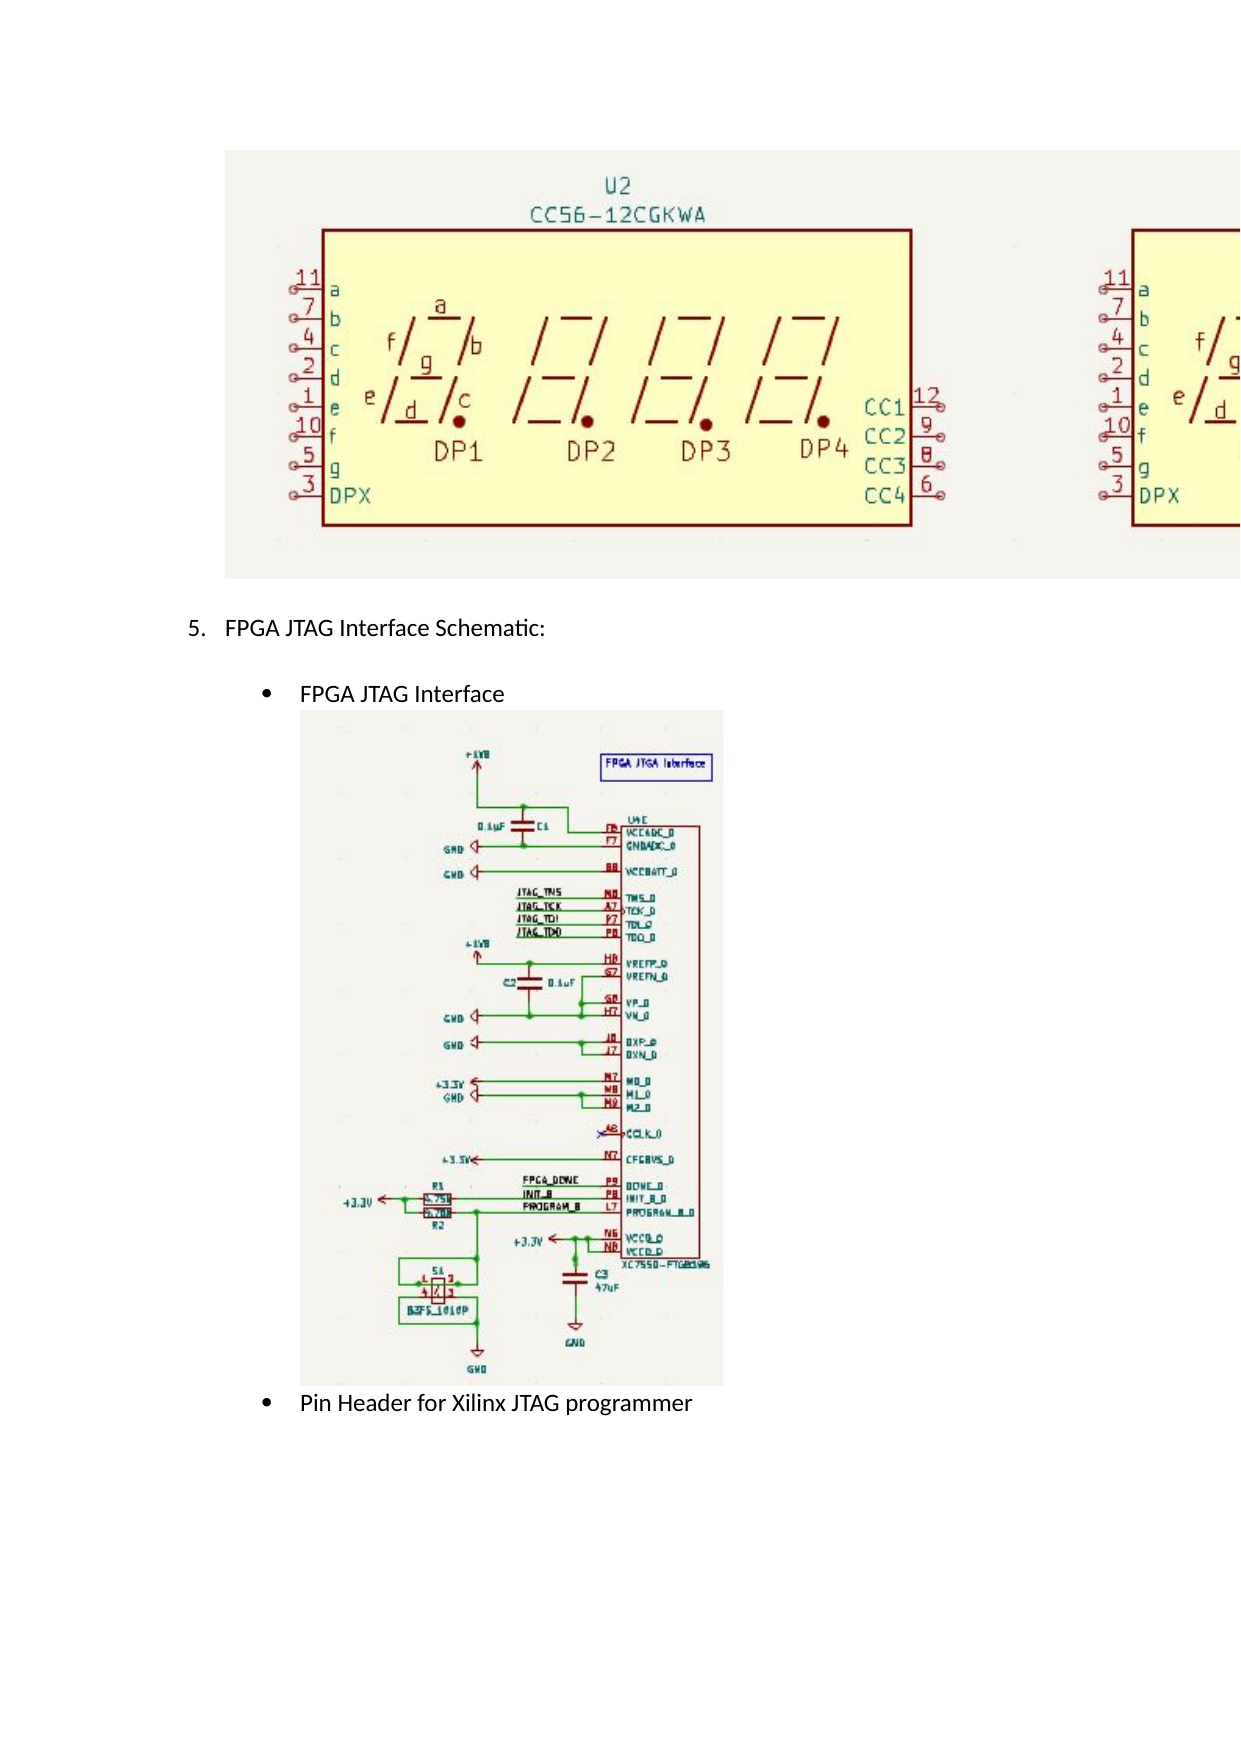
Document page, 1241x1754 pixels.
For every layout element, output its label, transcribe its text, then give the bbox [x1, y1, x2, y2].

list Pin Header for Xilinx JTAG programmer [262, 1387, 1090, 1418]
list FPGA JTAG Interface Schematic: [187, 613, 1090, 643]
list FPGA JTAG Interface [262, 678, 1090, 708]
